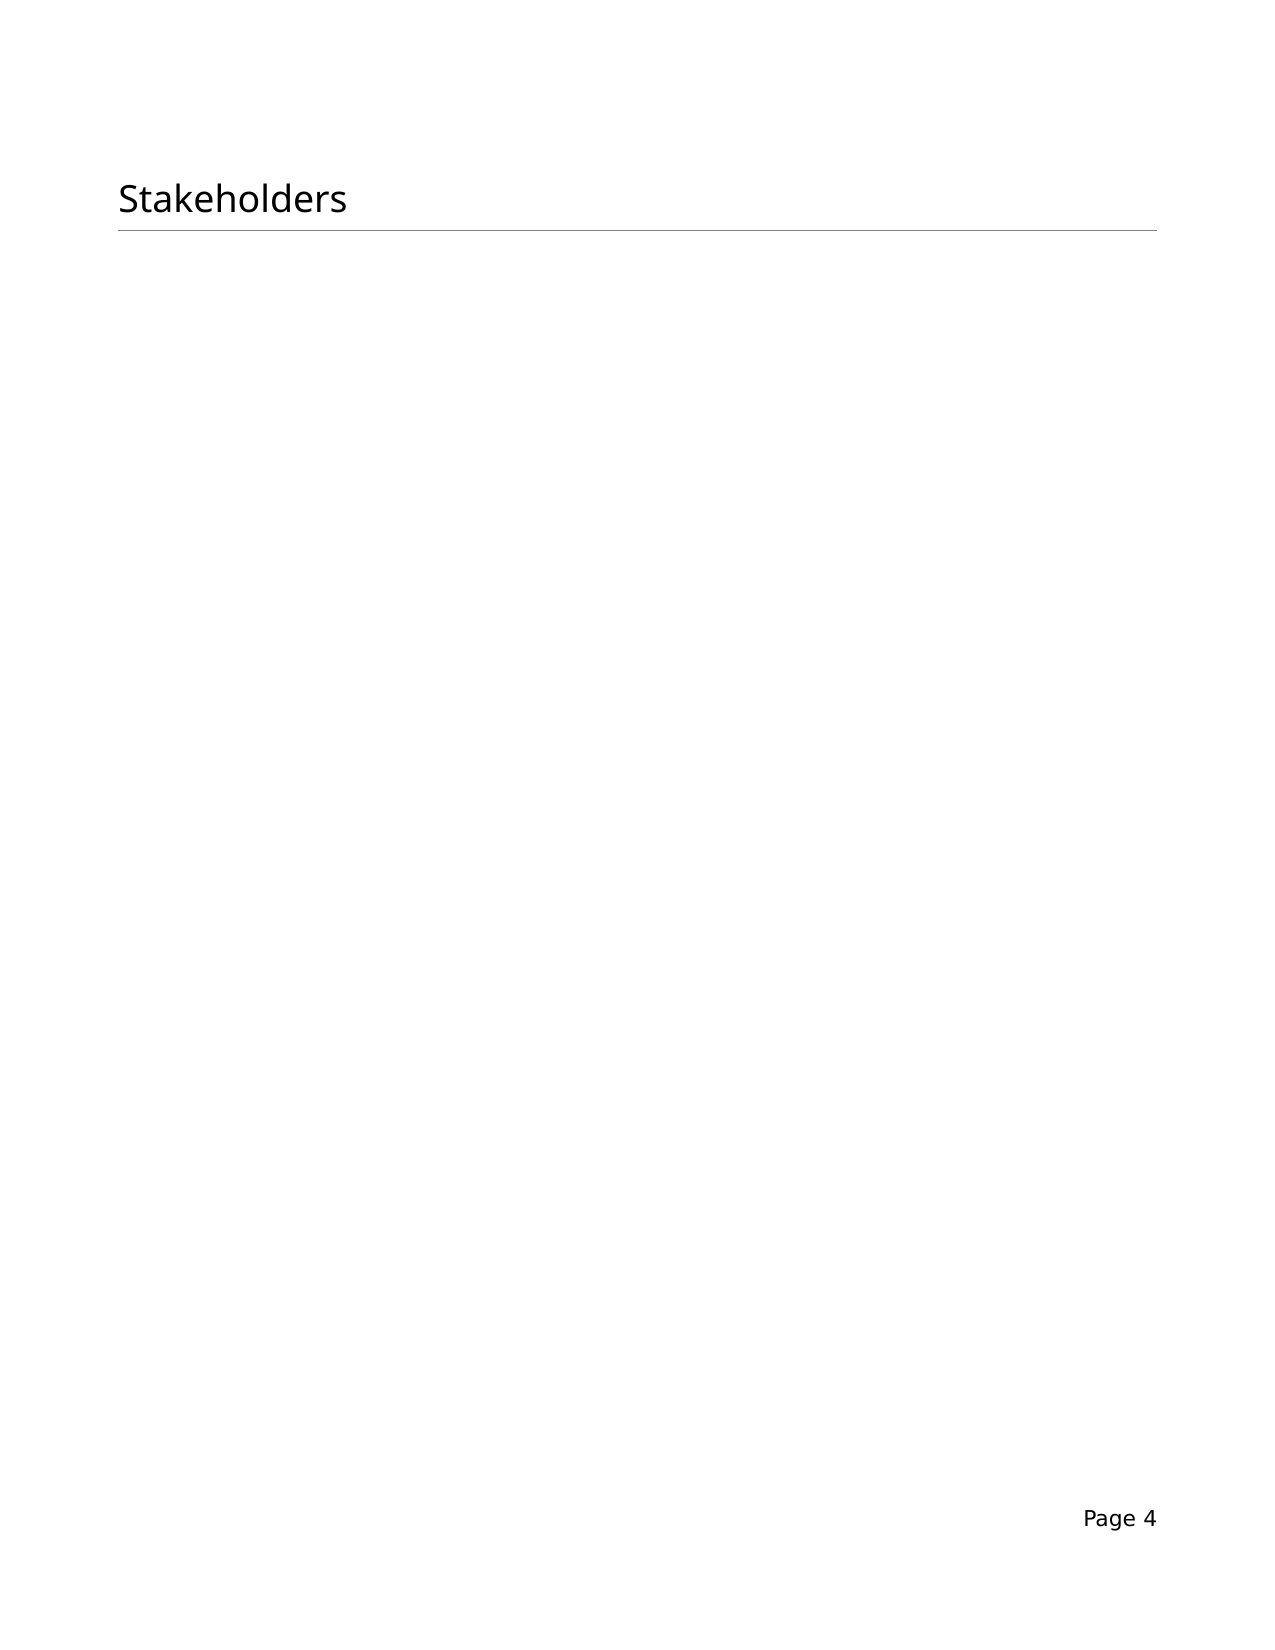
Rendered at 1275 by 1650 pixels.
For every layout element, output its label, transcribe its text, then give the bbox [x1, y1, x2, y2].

subtitle Stakeholders [118, 173, 1157, 230]
